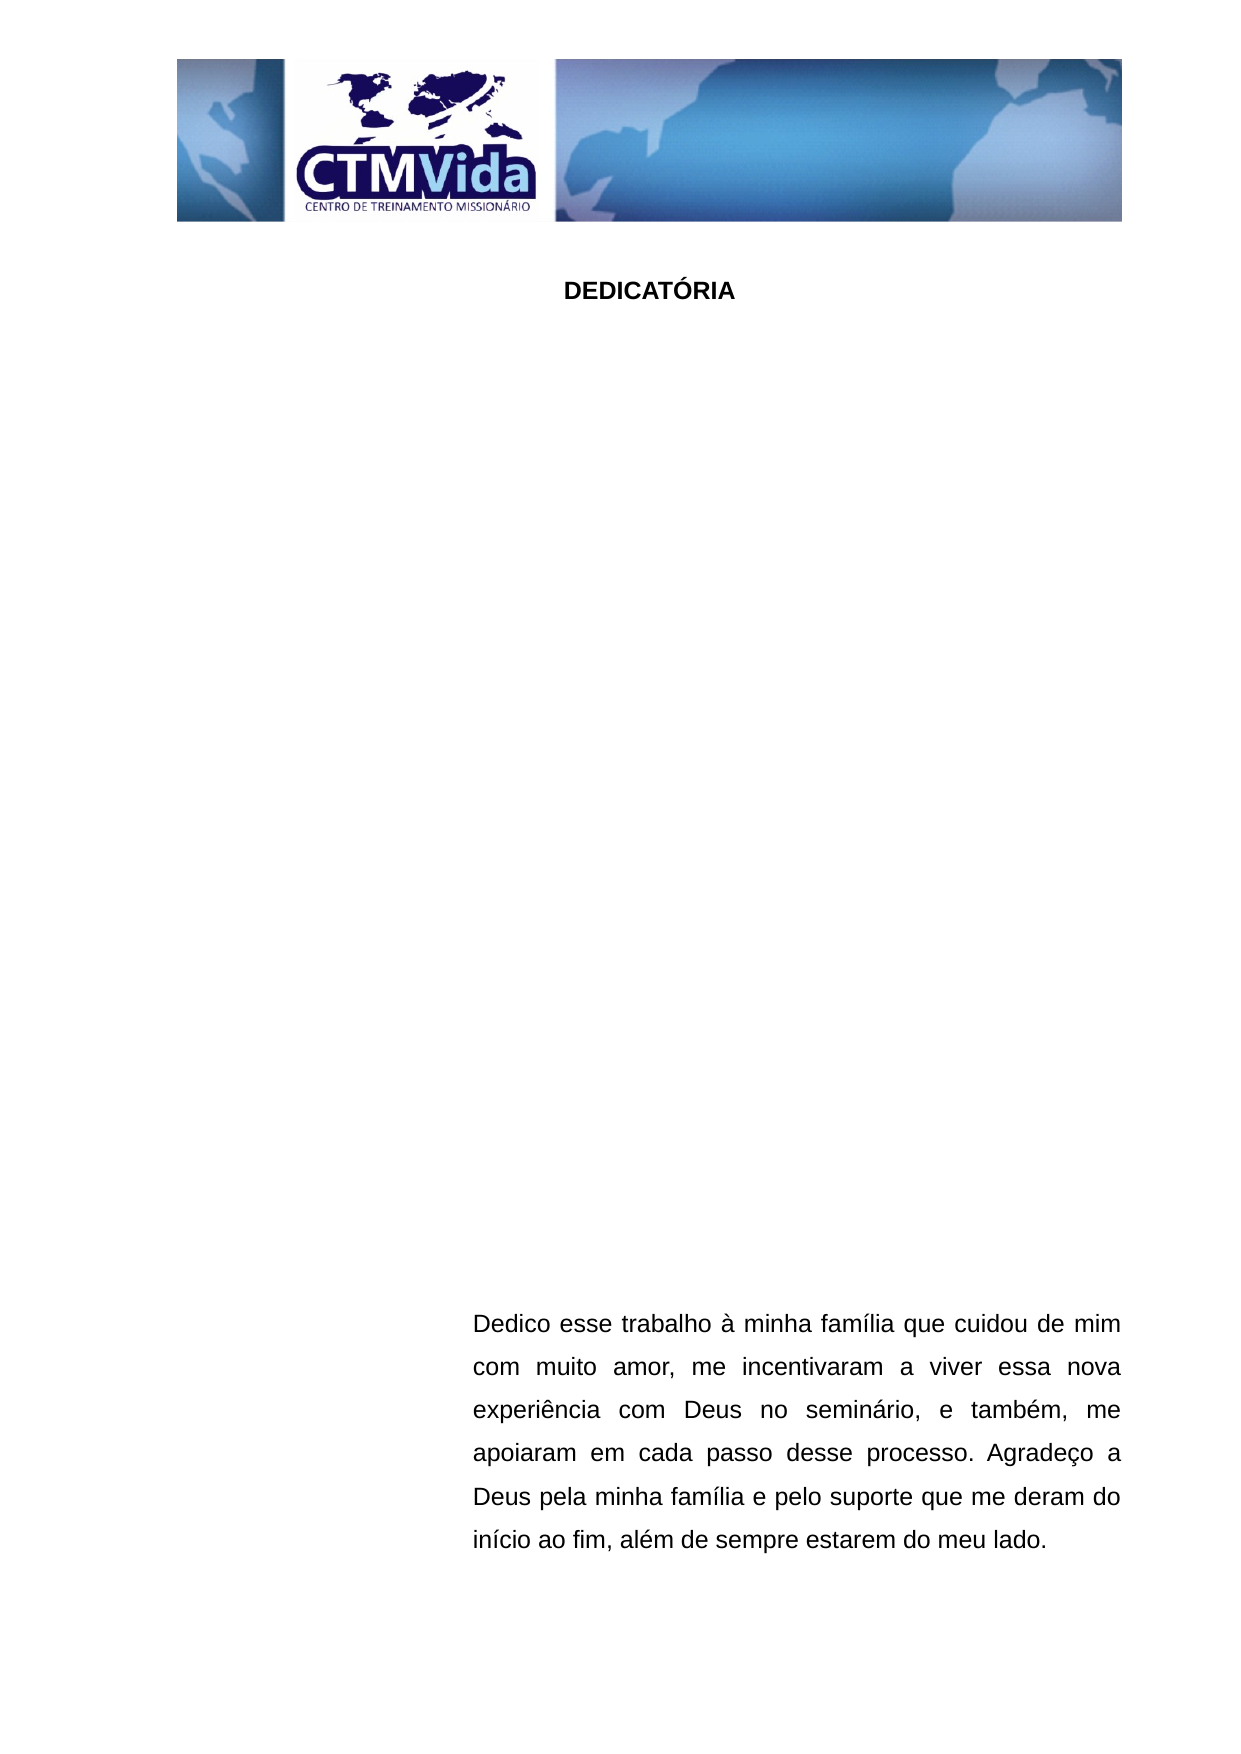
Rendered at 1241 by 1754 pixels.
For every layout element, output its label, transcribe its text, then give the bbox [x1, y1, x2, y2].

subtitle Dedicatória [177, 276, 1122, 305]
picture [177, 59, 1122, 222]
text Dedico esse trabalho à minha família que cuidou de mim com muito amor, me incentivaram a viver essa nova experiência com Deus no seminário, e também, me apoiaram em cada passo desse processo. Agradeço a Deus pela minha família e pelo suporte que me deram do início ao fim, além de sempre estarem do meu lado. [473, 1309, 1122, 1553]
